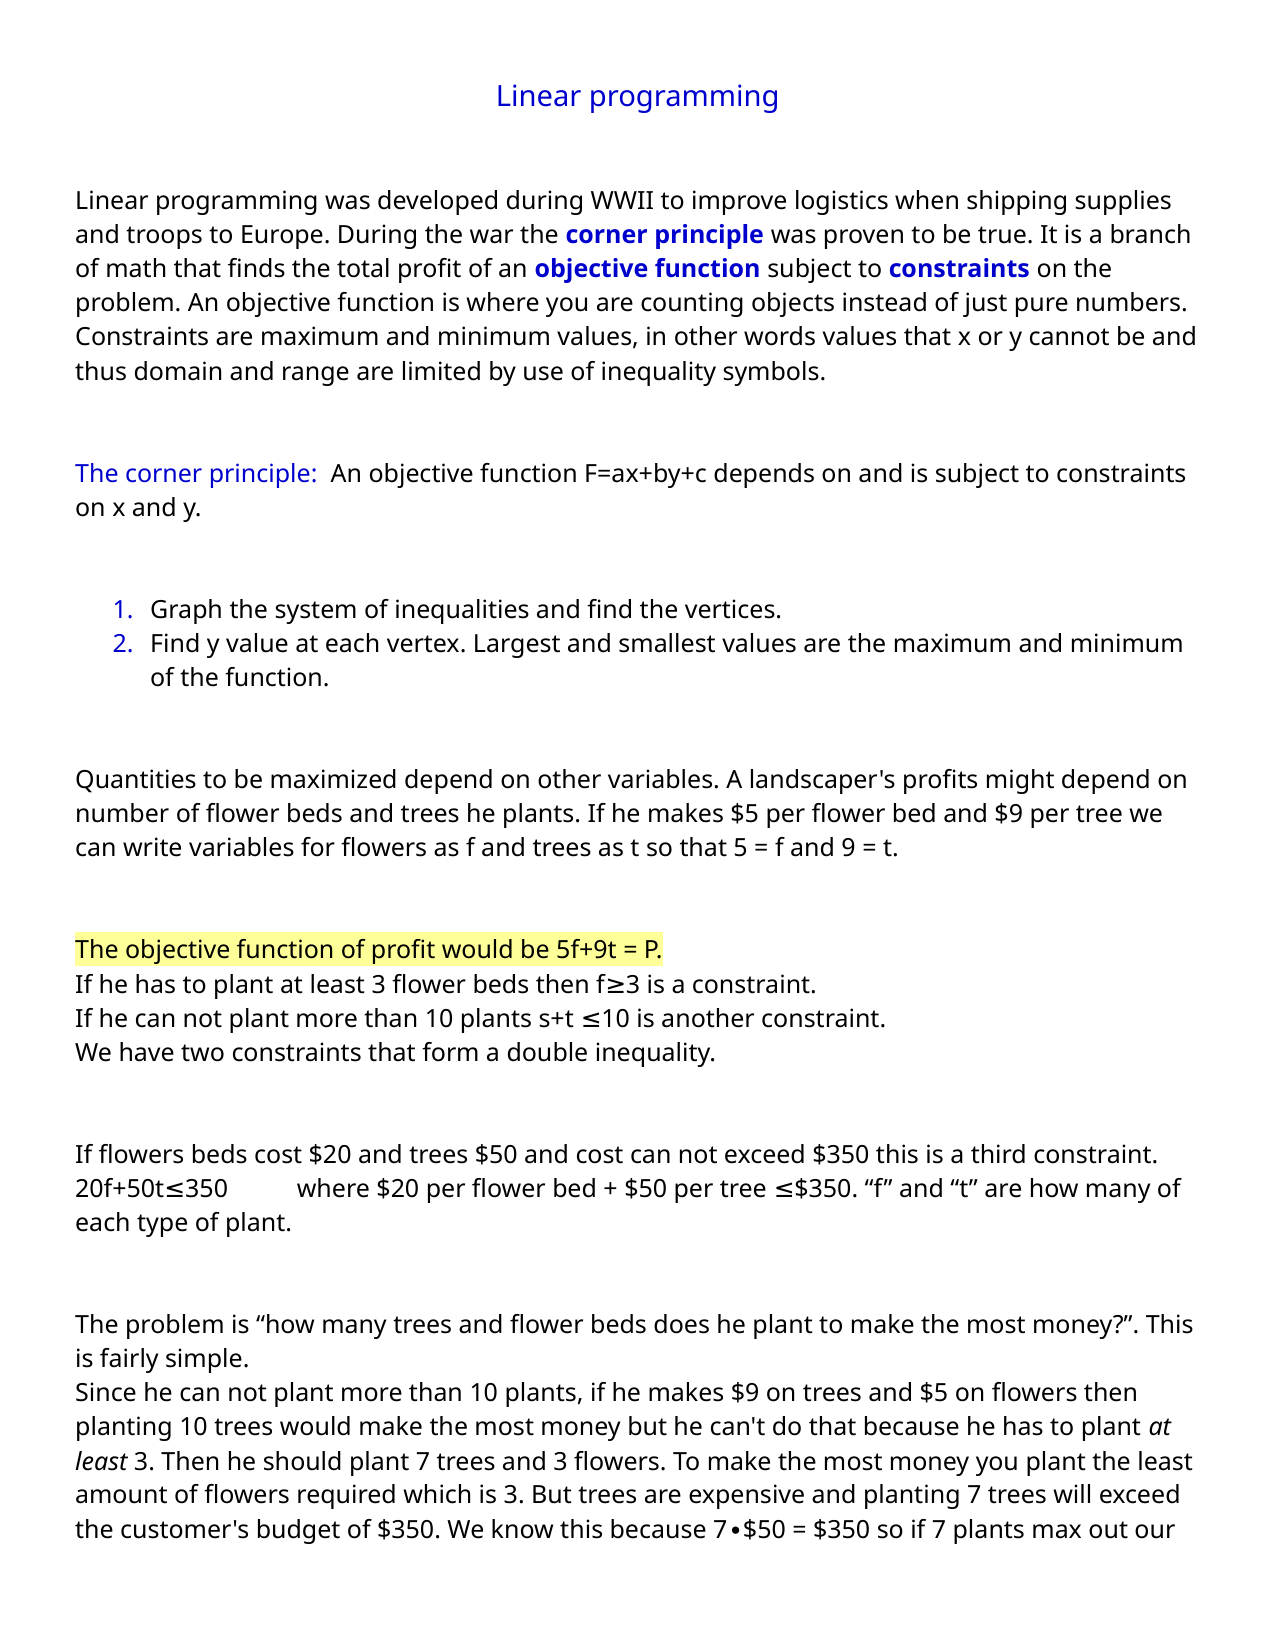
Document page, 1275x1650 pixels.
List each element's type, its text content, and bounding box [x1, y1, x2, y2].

list Find y value at each vertex. Largest and smallest values are the maximum and minimum of the function. [112, 626, 1200, 694]
text 20f+50t≤350 where $20 per flower bed + $50 per tree ≤$350. “f” and “t” are how many of each type of plant. [75, 1171, 1200, 1239]
text Linear programming [75, 75, 1200, 115]
text The corner principle: An objective function F=ax+by+c depends on and is subject to constraints on x and y. [75, 455, 1200, 523]
text Quantities to be maximized depend on other variables. A landscaper's profits might depend on number of flower beds and trees he plants. If he makes $5 per flower bed and $9 per tree we can write variables for flowers as f and trees as t so that 5 = f and 9 = t. [75, 762, 1200, 864]
text The problem is “how many trees and flower beds does he plant to make the most money?”. This is fairly simple. [75, 1307, 1200, 1375]
text Since he can not plant more than 10 plants, if he makes $9 on trees and $5 on flowers then planting 10 trees would make the most money but he can't do that because he has to plant at least 3. Then he should plant 7 trees and 3 flowers. To make the most money you plant the least amount of flowers required which is 3. But trees are expensive and planting 7 trees will exceed the customer's budget of $350. We know this because 7∙$50 = $350 so if 7 plants max out our [75, 1375, 1200, 1545]
text We have two constraints that form a double inequality. [75, 1034, 1200, 1068]
text If he can not plant more than 10 plants s+t ≤10 is another constraint. [75, 1000, 1200, 1034]
text If he has to plant at least 3 flower beds then f≥3 is a constraint. [75, 966, 1200, 1000]
text Linear programming was developed during WWII to improve logistics when shipping supplies and troops to Europe. During the war the corner principle was proven to be true. It is a branch of math that finds the total profit of an objective function subject to constraints on the problem. An objective function is where you are counting objects instead of just pure numbers. Constraints are maximum and minimum values, in other words values that x or y cannot be and thus domain and range are limited by use of inequality symbols. [75, 183, 1200, 387]
text If flowers beds cost $20 and trees $50 and cost can not exceed $350 this is a third constraint. [75, 1137, 1200, 1171]
list Graph the system of inequalities and find the vertices. [112, 592, 1200, 626]
text The objective function of profit would be 5f+9t = P. [75, 932, 1200, 966]
